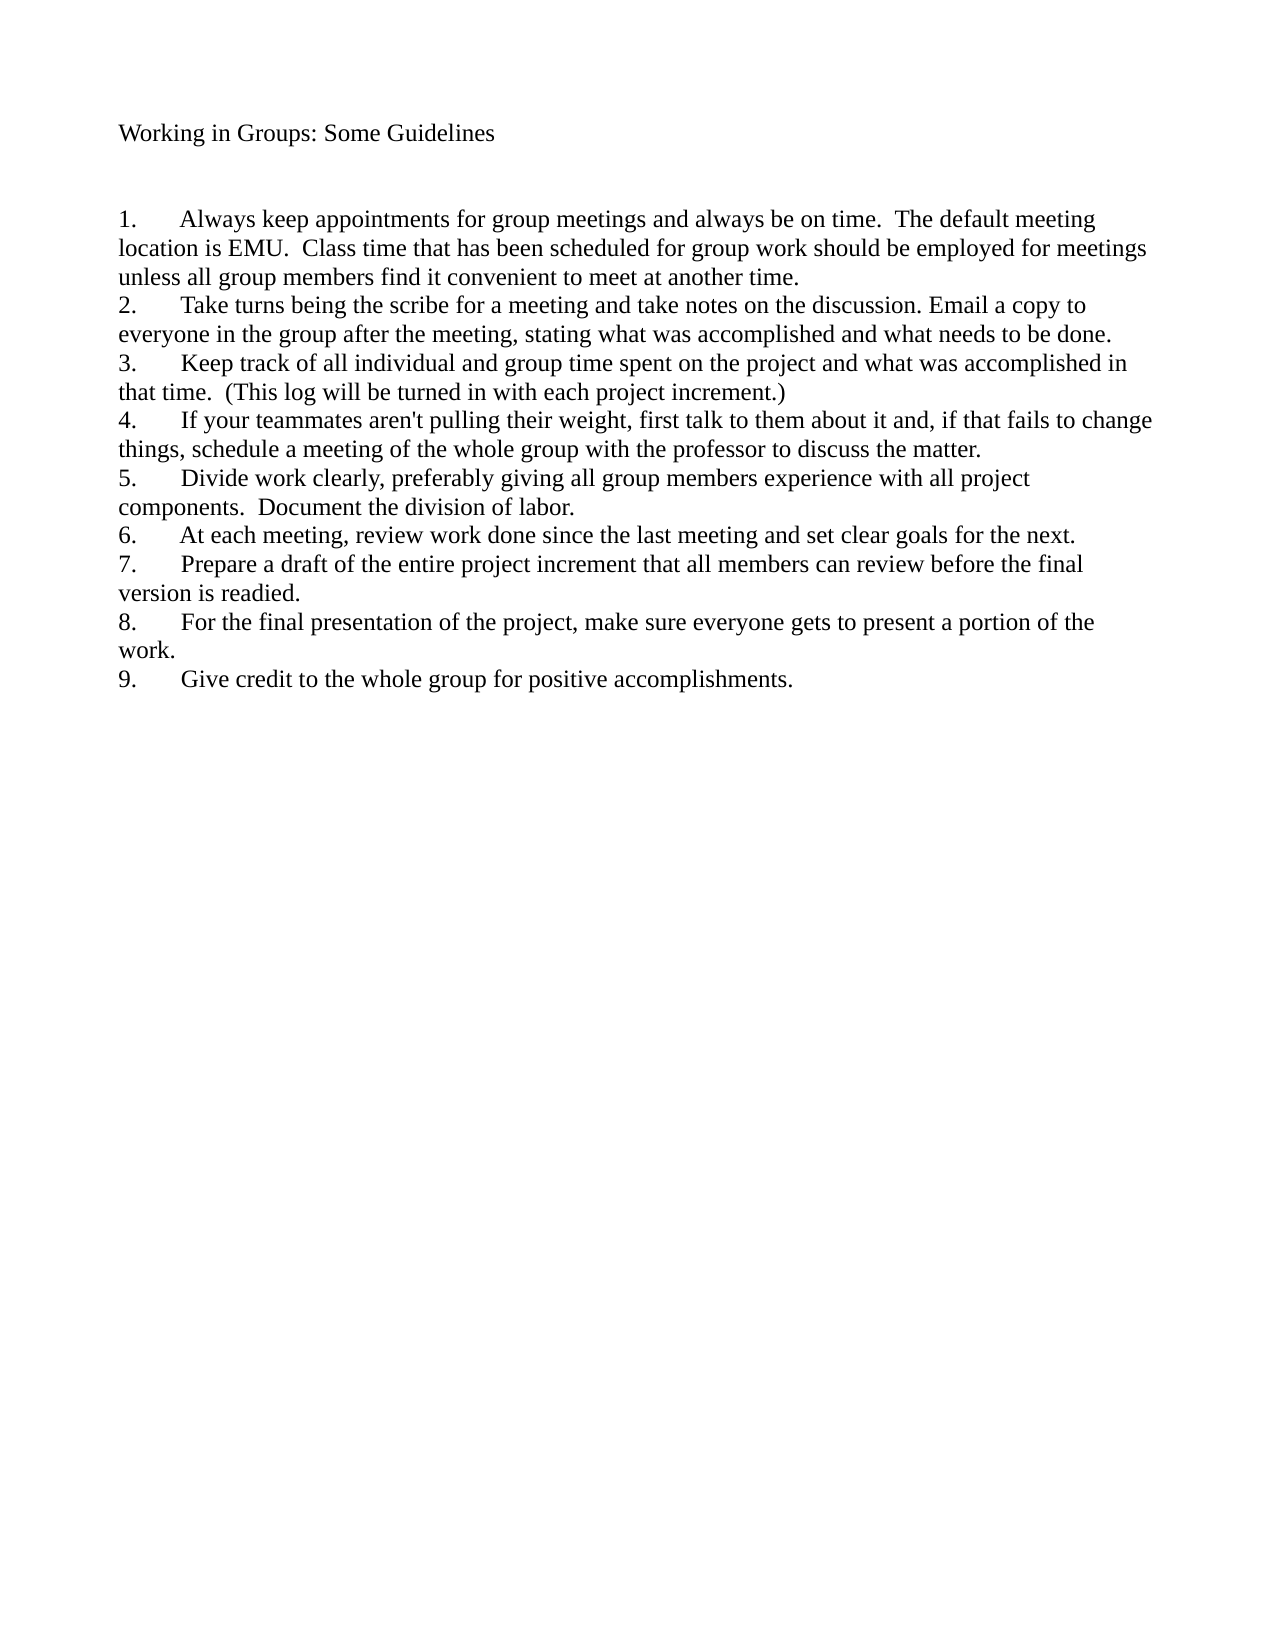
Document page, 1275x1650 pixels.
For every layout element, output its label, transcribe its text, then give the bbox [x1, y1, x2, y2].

text 5. Divide work clearly, preferably giving all group members experience with all project components. Document the division of labor. [118, 463, 1157, 521]
text 2. Take turns being the scribe for a meeting and take notes on the discussion. Email a copy to everyone in the group after the meeting, stating what was accomplished and what needs to be done. [118, 291, 1157, 348]
text 4. If your teammates aren't pulling their weight, first talk to them about it and, if that fails to change things, schedule a meeting of the whole group with the professor to discuss the matter. [118, 406, 1157, 463]
text Working in Groups: Some Guidelines [118, 118, 1157, 147]
text 9. Give credit to the whole group for positive accomplishments. [118, 664, 1157, 693]
text 6. At each meeting, review work done since the last meeting and set clear goals for the next. [118, 521, 1157, 549]
text 7. Prepare a draft of the entire project increment that all members can review before the final version is readied. [118, 549, 1157, 607]
text 8. For the final presentation of the project, make sure everyone gets to present a portion of the work. [118, 607, 1157, 664]
text 1. Always keep appointments for group meetings and always be on time. The default meeting location is EMU. Class time that has been scheduled for group work should be employed for meetings unless all group members find it convenient to meet at another time. [118, 204, 1157, 291]
text 3. Keep track of all individual and group time spent on the project and what was accomplished in that time. (This log will be turned in with each project increment.) [118, 348, 1157, 406]
